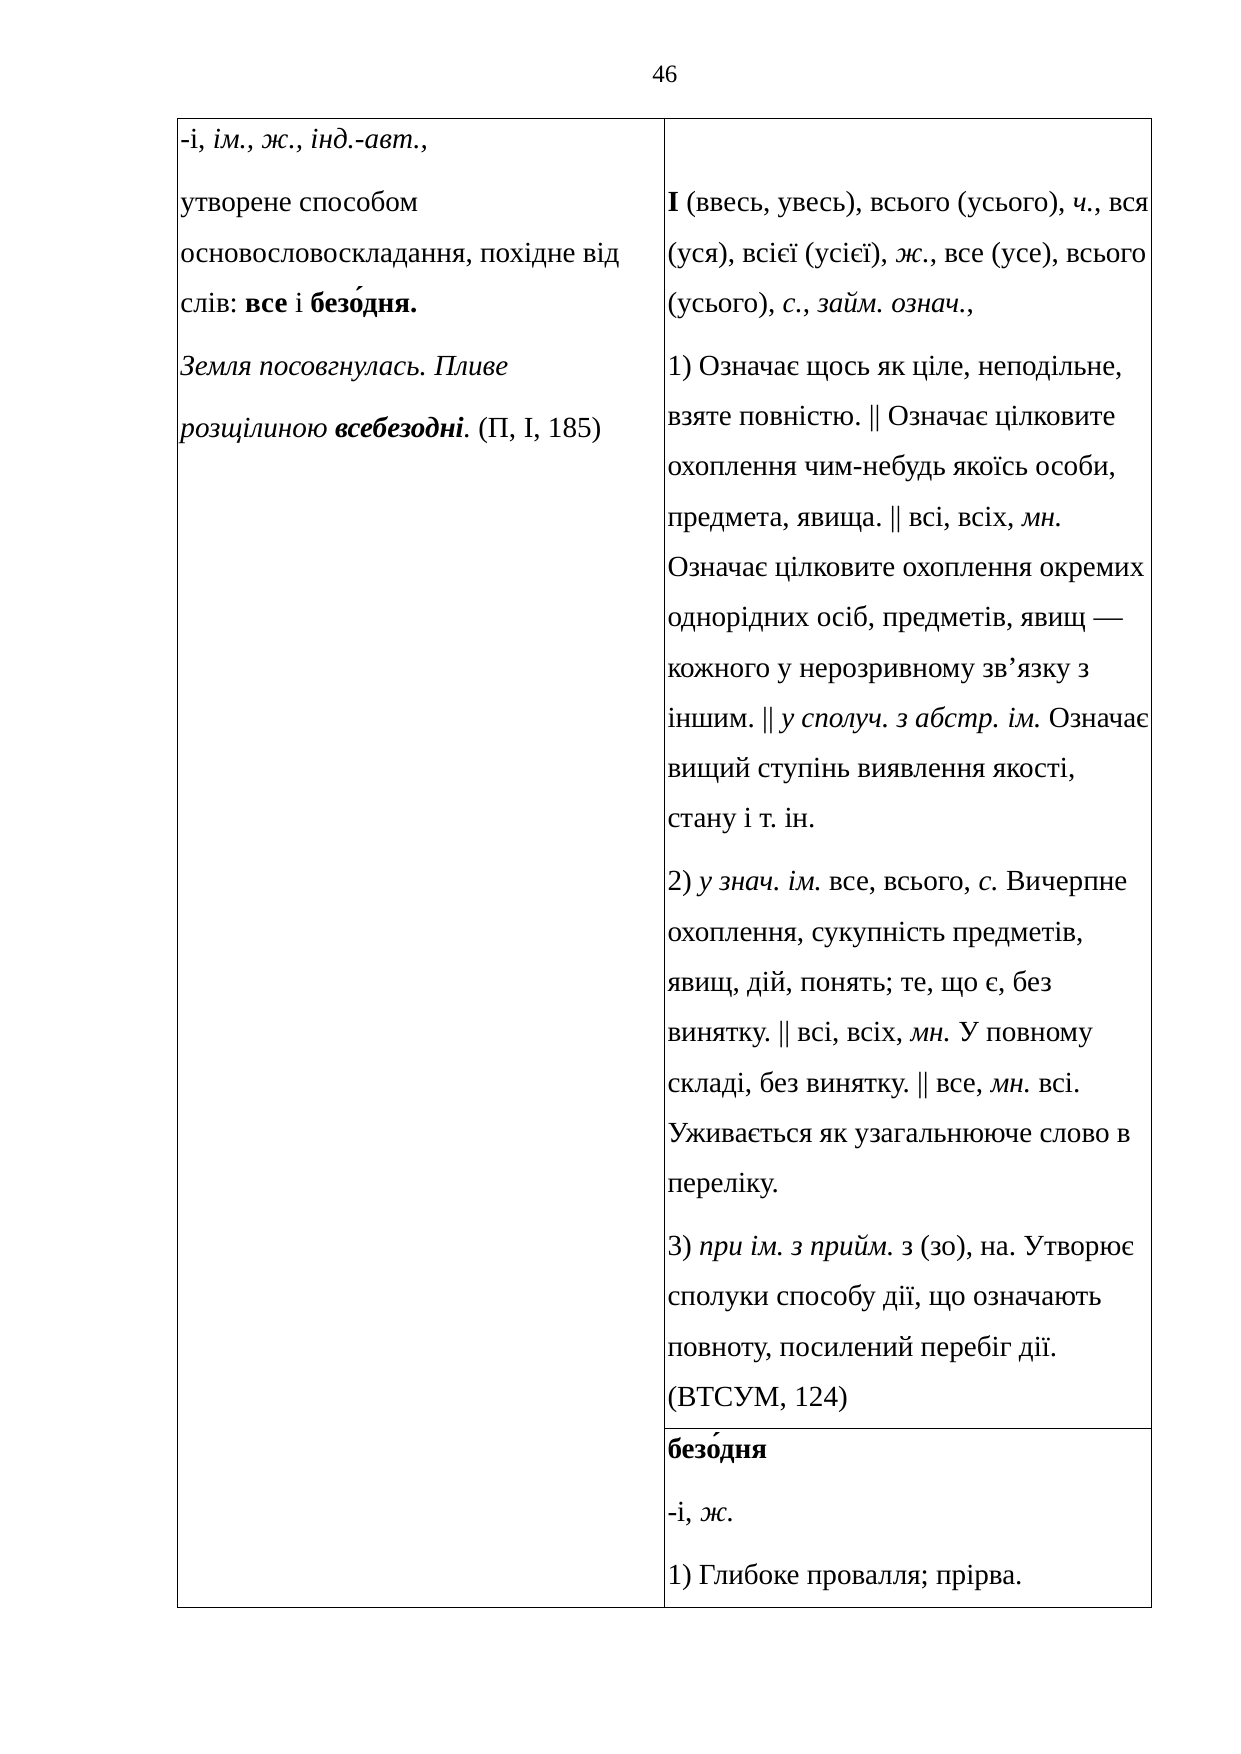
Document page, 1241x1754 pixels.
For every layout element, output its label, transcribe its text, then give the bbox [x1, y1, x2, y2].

table_cell I (ввесь, увесь), всього (усього), ч., вся (уся), всієї (усієї), ж., все (усе), всього (усього), с., займ. означ., 1) Означає щось як ціле, неподільне, взяте повністю. || Означає цілковите охоплення чим-небудь якоїсь особи, предмета, явища. || всі, всіх, мн. Означає цілковите охоплення окремих однорідних осіб, предметів, явищ — кожного у нерозривному зв’язку з іншим. || у сполуч. з абстр. ім. Означає вищий ступінь виявлення якості, стану і т. ін. 2) у знач. ім. все, всього, с. Вичерпне охоплення, сукупність предметів, явищ, дій, понять; те, що є, без винятку. || всі, всіх, мн. У повному складі, без винятку. || все, мн. всі. Уживається як узагальнююче слово в переліку. 3) при ім. з прийм. з (зо), на. Утворює сполуки способу дії, що означають повноту, посилений перебіг дії. (ВТСУМ, 124) [665, 119, 1151, 1428]
table_cell безо́дня -і, ж. 1) Глибоке провалля; прірва. [665, 1429, 1151, 1606]
table_cell -і, ім., ж., інд.-авт., утворене способом основословоскладання, похідне від слів: все і безо́дня. Земля посовгнулась. Пливе розщілиною всебезодні. (П, І, 185) [178, 119, 664, 1606]
